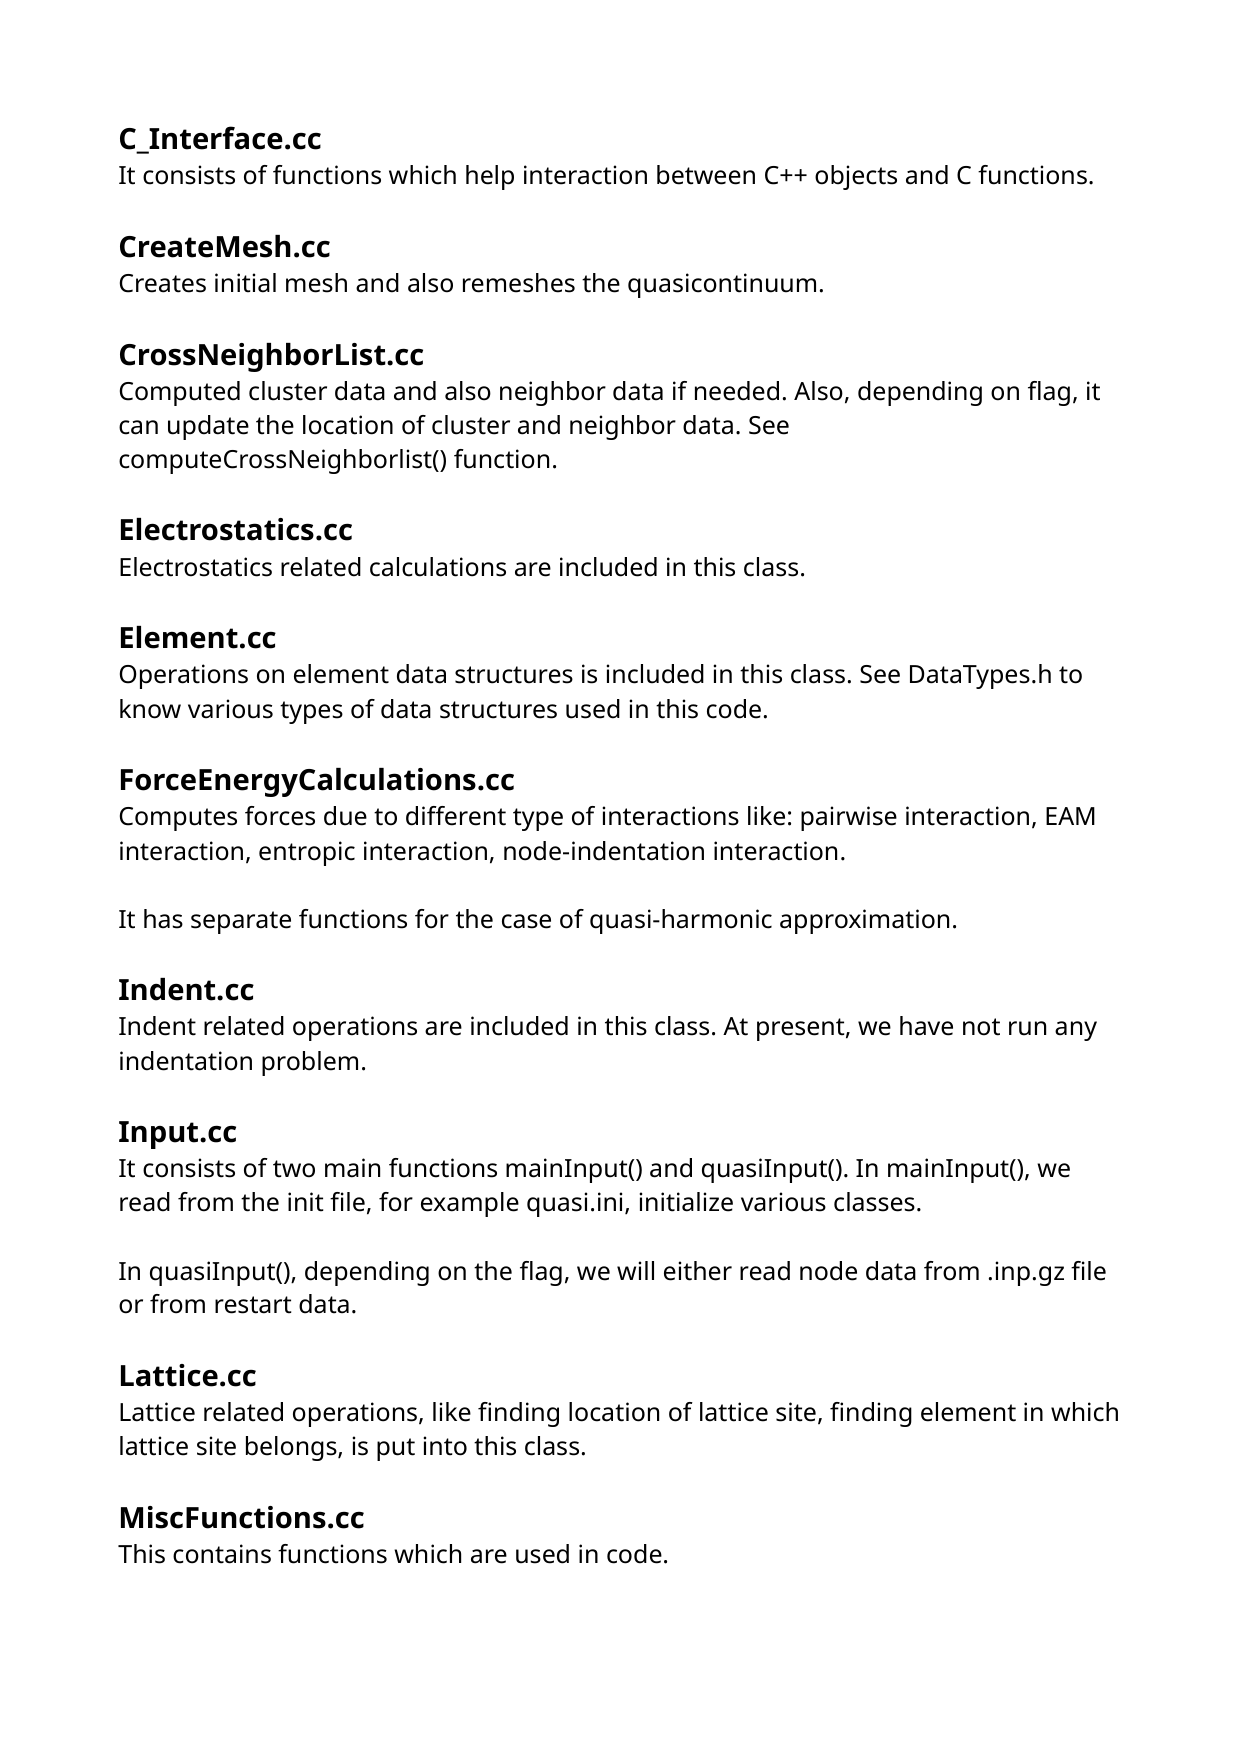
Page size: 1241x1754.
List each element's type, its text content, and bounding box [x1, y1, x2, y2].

text Creates initial mesh and also remeshes the quasicontinuum. [118, 266, 1122, 300]
text Computes forces due to different type of interactions like: pairwise interaction, EAM interaction, entropic interaction, node-indentation interaction. [118, 799, 1122, 867]
text It consists of two main functions mainInput() and quasiInput(). In mainInput(), we read from the init file, for example quasi.ini, initialize various classes. [118, 1151, 1122, 1219]
text CrossNeighborList.cc [118, 334, 1122, 373]
text Electrostatics related calculations are included in this class. [118, 549, 1122, 583]
text This contains functions which are used in code. [118, 1537, 1122, 1571]
text It consists of functions which help interaction between C++ objects and C functions. [118, 158, 1122, 192]
text Element.cc [118, 617, 1122, 657]
text MiscFunctions.cc [118, 1497, 1122, 1537]
text Indent.cc [118, 969, 1122, 1009]
text C_Interface.cc [118, 118, 1122, 158]
text Operations on element data structures is included in this class. See DataTypes.h to know various types of data structures used in this code. [118, 657, 1122, 725]
text It has separate functions for the case of quasi-harmonic approximation. [118, 901, 1122, 935]
text In quasiInput(), depending on the flag, we will either read node data from .inp.gz file or from restart data. [118, 1253, 1122, 1321]
text Indent related operations are included in this class. At present, we have not run any indentation problem. [118, 1009, 1122, 1077]
text Computed cluster data and also neighbor data if needed. Also, depending on flag, it can update the location of cluster and neighbor data. See computeCrossNeighborlist() function. [118, 373, 1122, 476]
text ForceEnergyCalculations.cc [118, 759, 1122, 799]
text Lattice related operations, like finding location of lattice site, finding element in which lattice site belongs, is put into this class. [118, 1395, 1122, 1463]
text Lattice.cc [118, 1355, 1122, 1395]
text CreateMesh.cc [118, 226, 1122, 266]
text Input.cc [118, 1111, 1122, 1151]
text Electrostatics.cc [118, 510, 1122, 549]
